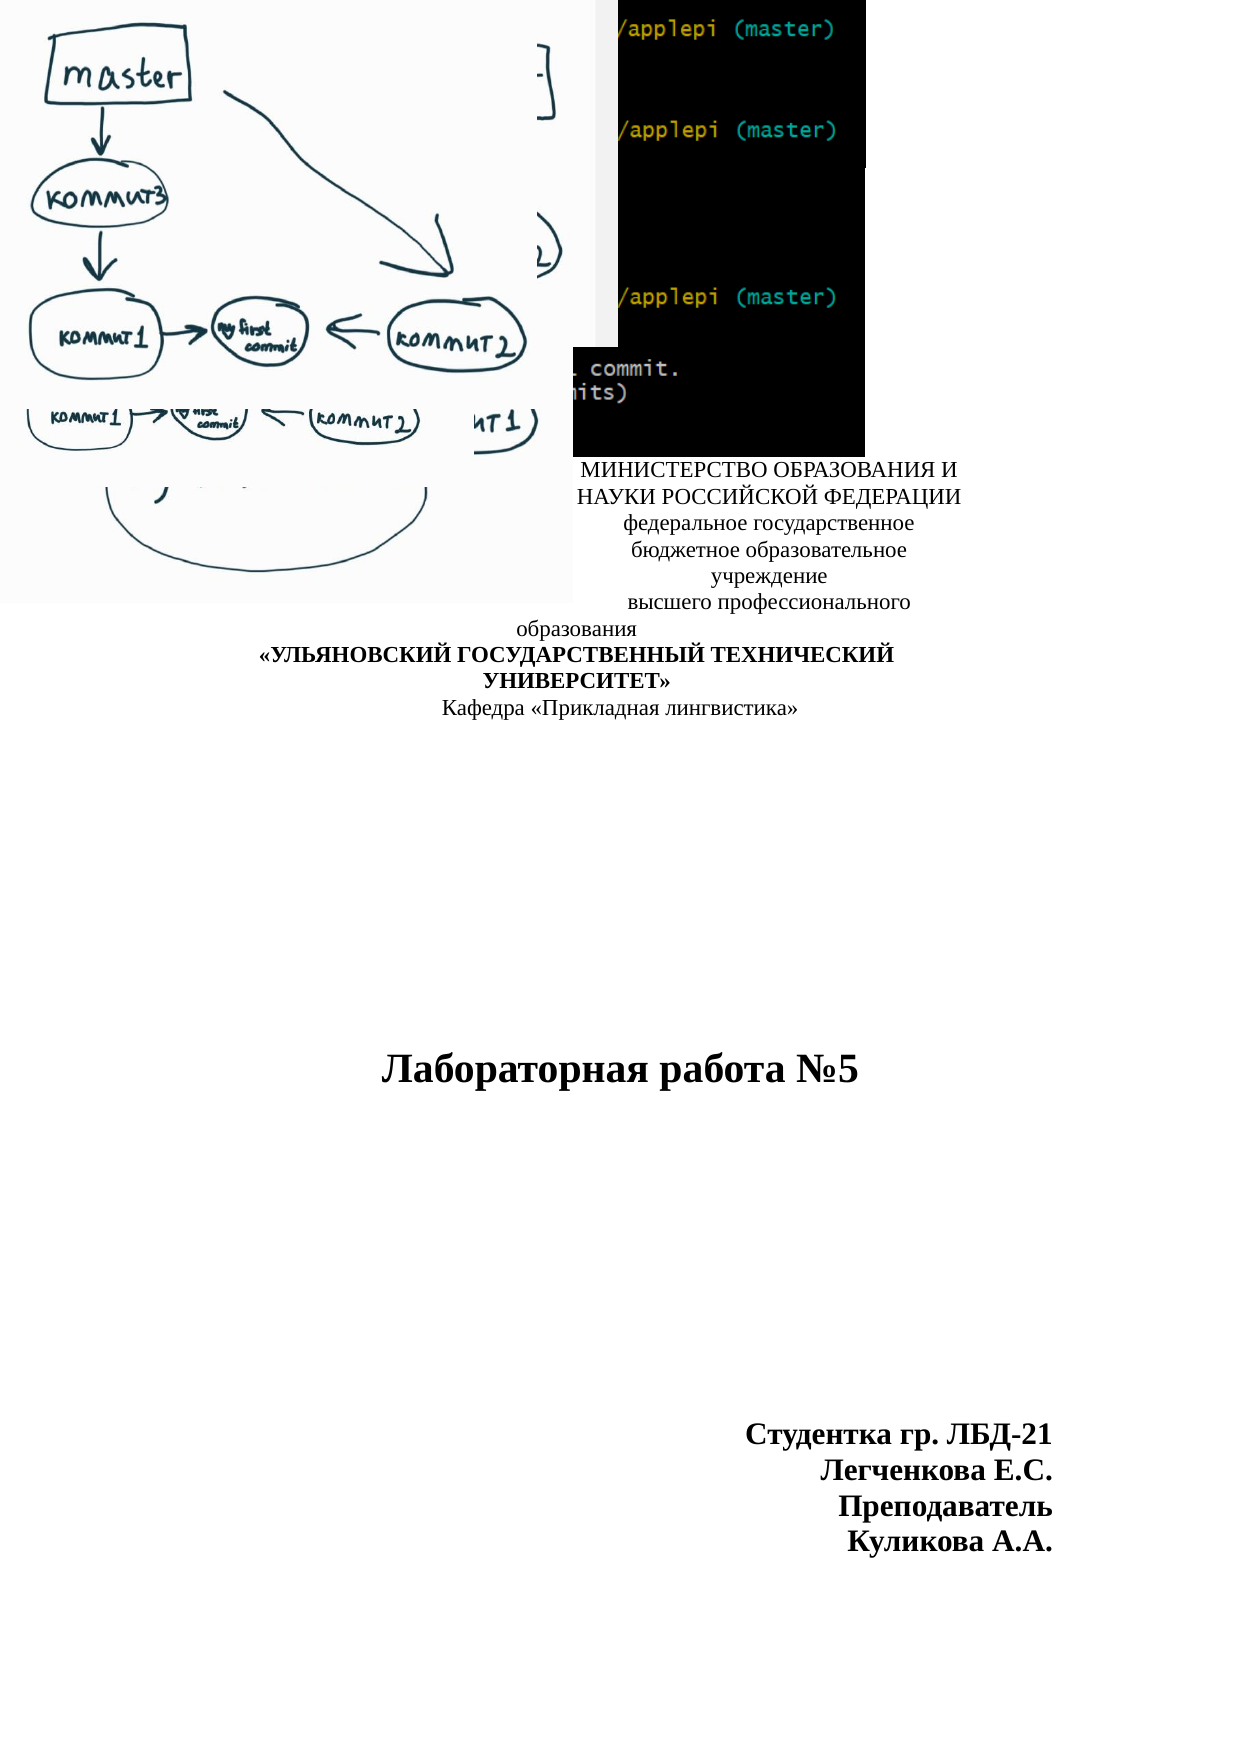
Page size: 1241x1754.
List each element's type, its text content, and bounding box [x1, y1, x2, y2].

text «УЛЬЯНОВСКИЙ ГОСУДАРСТВЕННЫЙ ТЕХНИЧЕСКИЙ УНИВЕРСИТЕТ» [187, 641, 965, 694]
text федеральное государственное бюджетное образовательное учреждение [573, 509, 965, 588]
picture [0, 0, 866, 603]
text Преподаватель Куликова А.А. [187, 1487, 1053, 1559]
text Студентка гр. ЛБД-21 Легченкова Е.С. [187, 1415, 1053, 1487]
text Кафедра «Прикладная лингвистика» [187, 694, 1053, 720]
text Лабораторная работа №5 [187, 1043, 1053, 1091]
text МИНИСТЕРСТВО ОБРАЗОВАНИЯ И НАУКИ РОССИЙСКОЙ ФЕДЕРАЦИИ [573, 150, 965, 509]
text высшего профессионального образования [187, 588, 965, 641]
